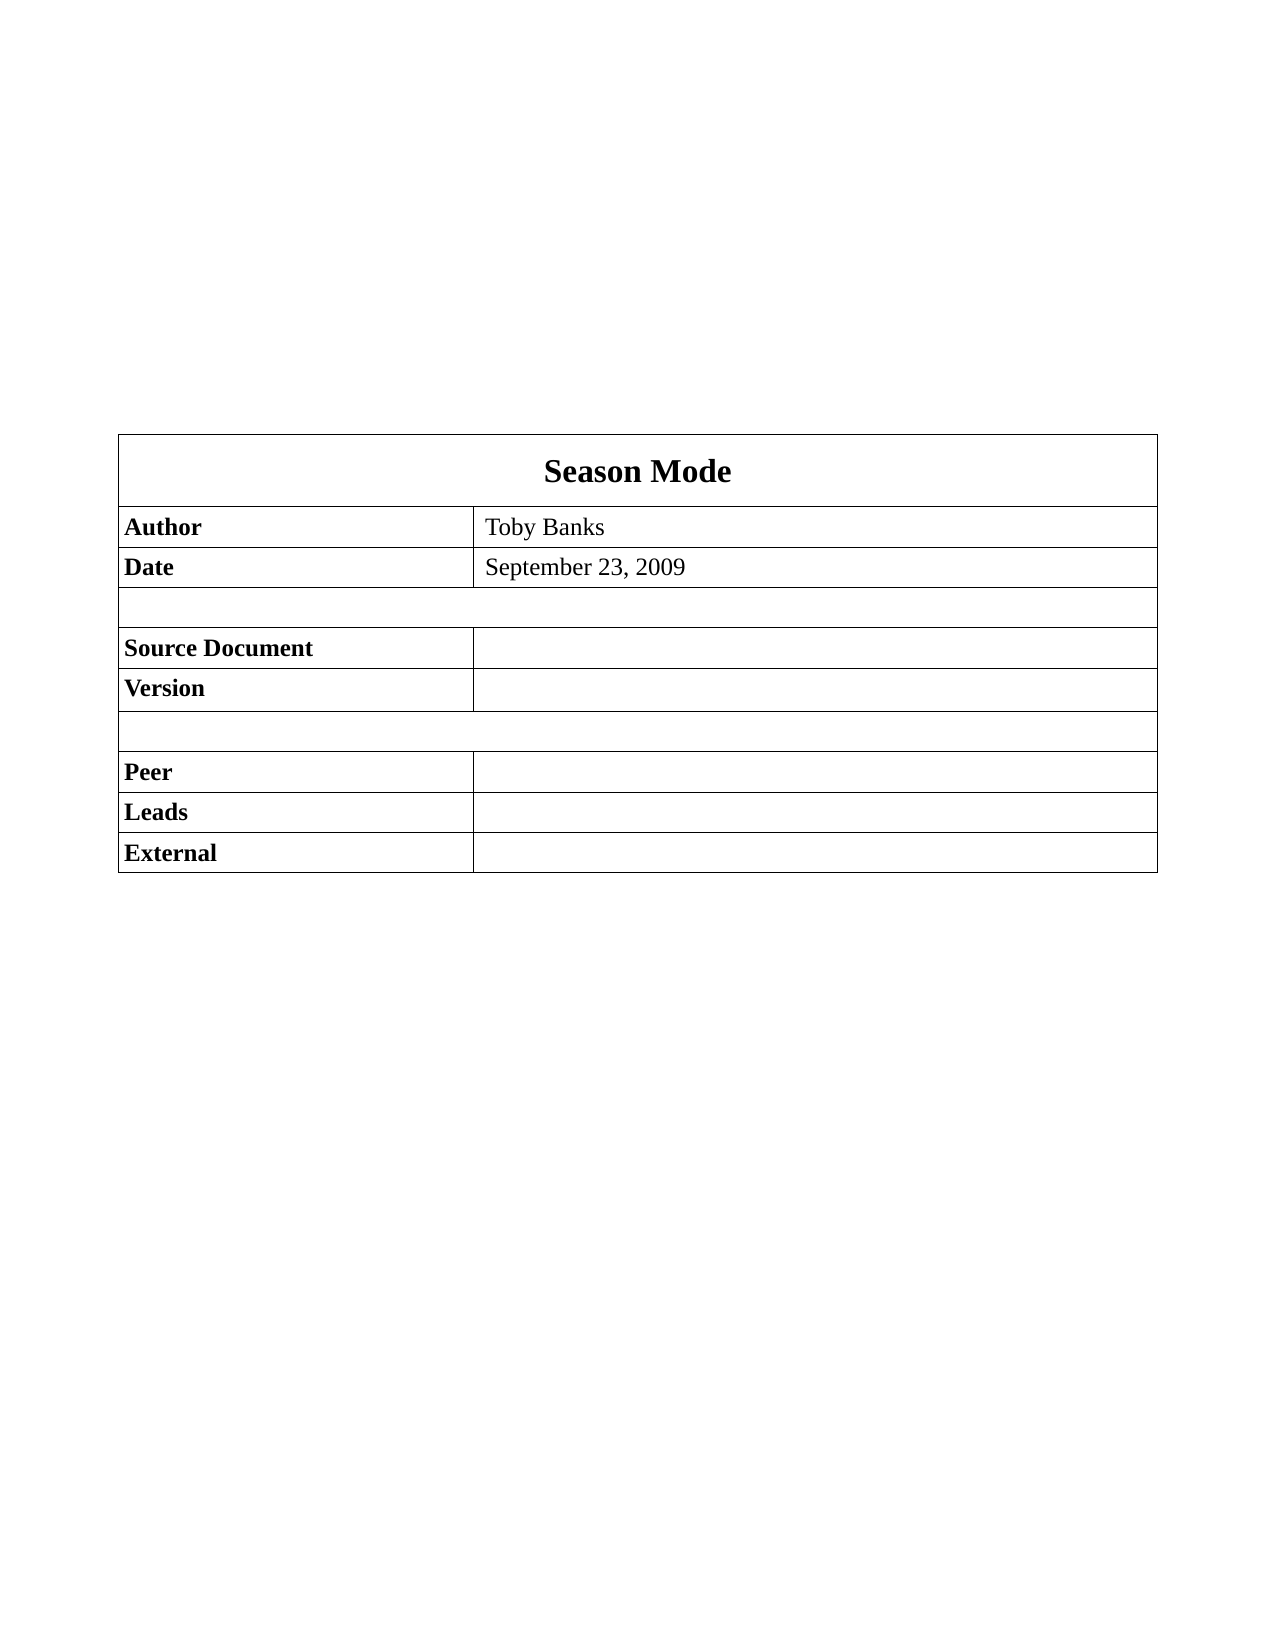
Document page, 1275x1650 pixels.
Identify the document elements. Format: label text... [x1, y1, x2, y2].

table_cell Source Document [119, 628, 473, 667]
table_cell Date [119, 548, 473, 587]
table_cell [474, 833, 1157, 872]
table_cell September 23, 2009 [474, 548, 1157, 587]
table_cell Leads [119, 793, 473, 832]
table_cell External [119, 833, 473, 872]
table_header Season Mode [119, 435, 1157, 506]
table_cell Toby Banks [474, 507, 1157, 547]
table_cell Peer [119, 752, 473, 792]
table_cell [474, 752, 1157, 792]
table_cell [474, 793, 1157, 832]
table_cell [474, 669, 1157, 711]
table_cell Author [119, 507, 473, 547]
table_cell [474, 628, 1157, 667]
table_cell [119, 712, 1157, 751]
table_cell Version [119, 669, 473, 711]
table_cell [119, 588, 1157, 627]
